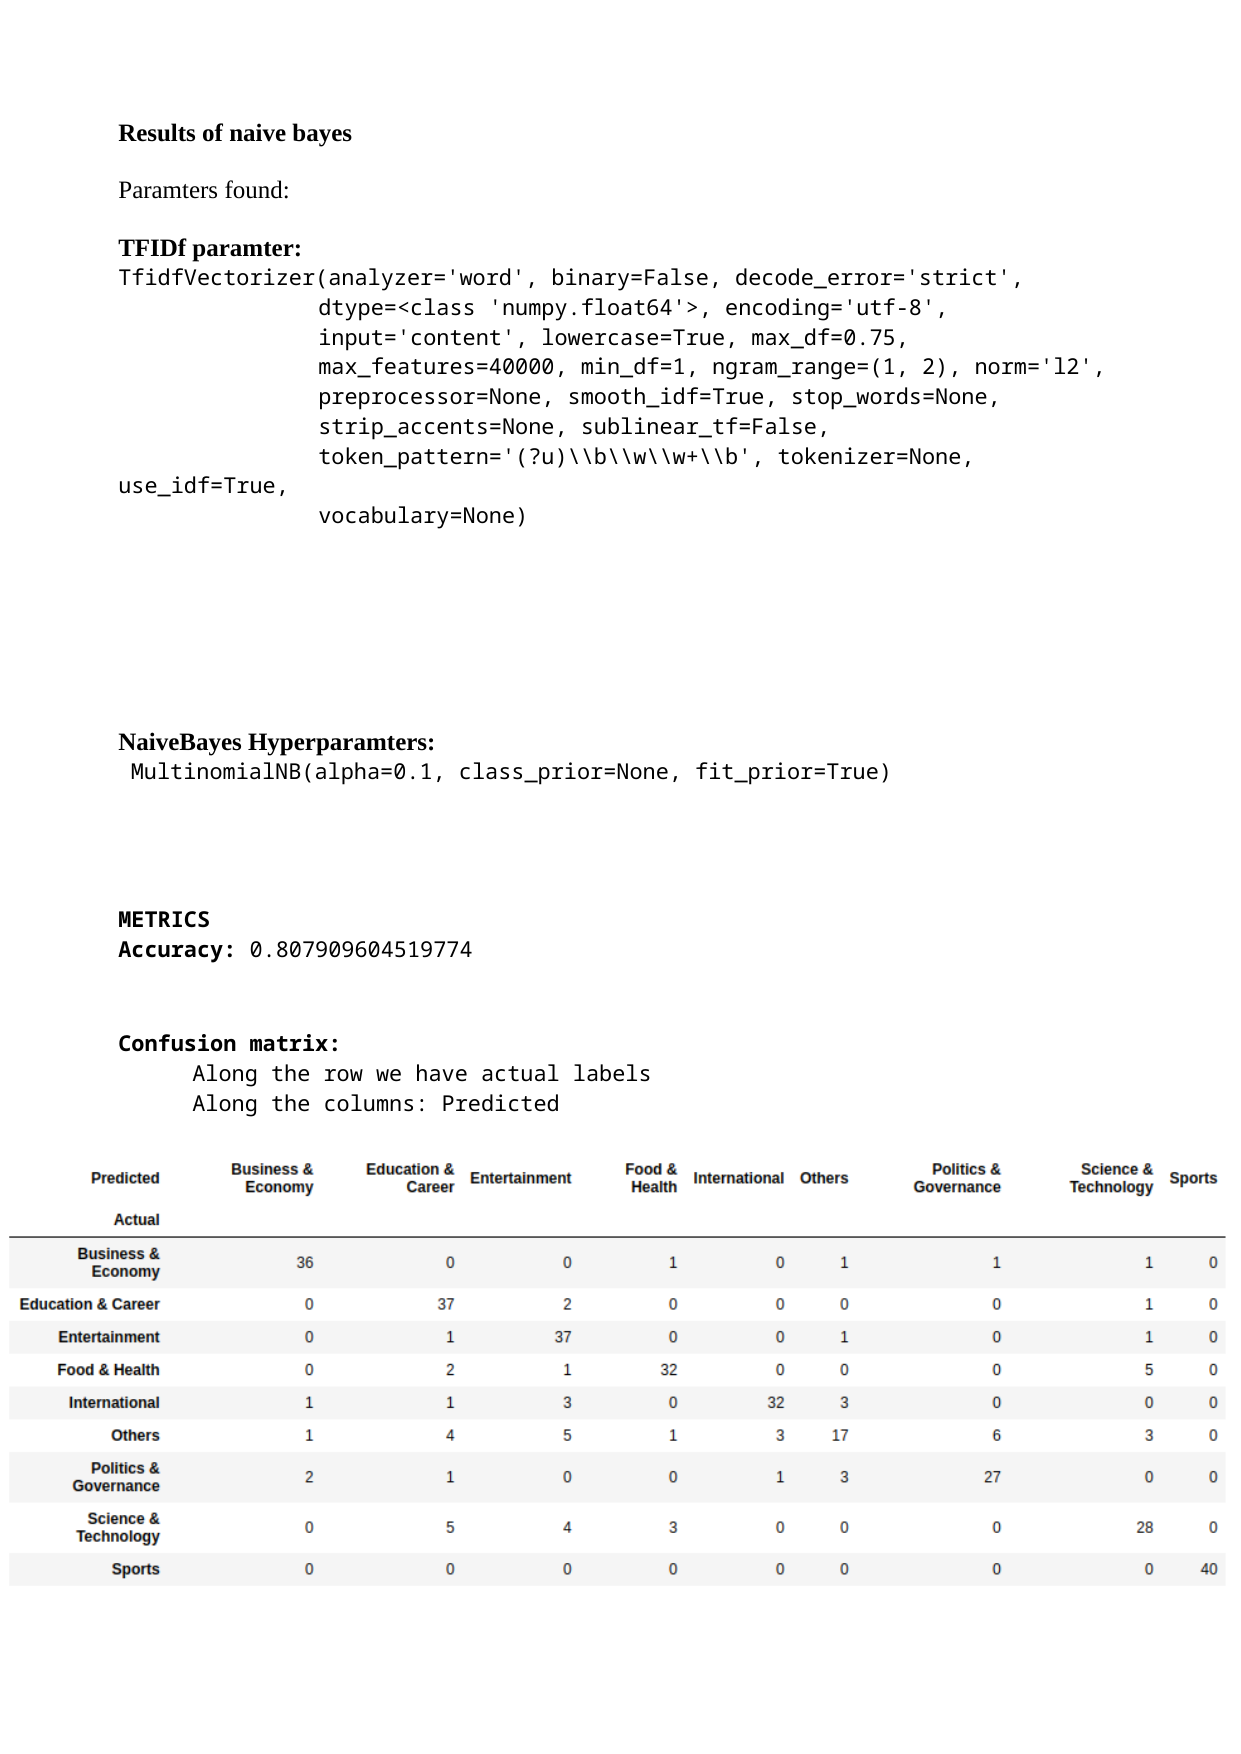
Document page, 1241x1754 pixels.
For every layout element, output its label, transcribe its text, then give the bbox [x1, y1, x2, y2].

text Confusion matrix: [118, 1028, 1122, 1058]
text Results of naive bayes [118, 118, 1122, 147]
text token_pattern='(?u)\\b\\w\\w+\\b', tokenizer=None, use_idf=True, [118, 441, 1122, 500]
text Accuracy: 0.807909604519774 [118, 934, 1122, 964]
text Paramters found: [118, 176, 1122, 204]
text preprocessor=None, smooth_idf=True, stop_words=None, [118, 381, 1122, 411]
picture [3, 1147, 1237, 1591]
text TFIDf paramter: [118, 233, 1122, 262]
text MultinomialNB(alpha=0.1, class_prior=None, fit_prior=True) [118, 756, 1122, 786]
text vocabulary=None) [118, 500, 1122, 530]
text NaiveBayes Hyperparamters: [118, 727, 1122, 756]
text input='content', lowercase=True, max_df=0.75, [118, 321, 1122, 351]
text Along the columns: Predicted [118, 1088, 1122, 1118]
text METRICS [118, 904, 1122, 934]
text TfidfVectorizer(analyzer='word', binary=False, decode_error='strict', [118, 262, 1122, 292]
text strip_accents=None, sublinear_tf=False, [118, 411, 1122, 441]
text max_features=40000, min_df=1, ngram_range=(1, 2), norm='l2', [118, 351, 1122, 381]
text Along the row we have actual labels [118, 1058, 1122, 1088]
text dtype=<class 'numpy.float64'>, encoding='utf-8', [118, 292, 1122, 321]
